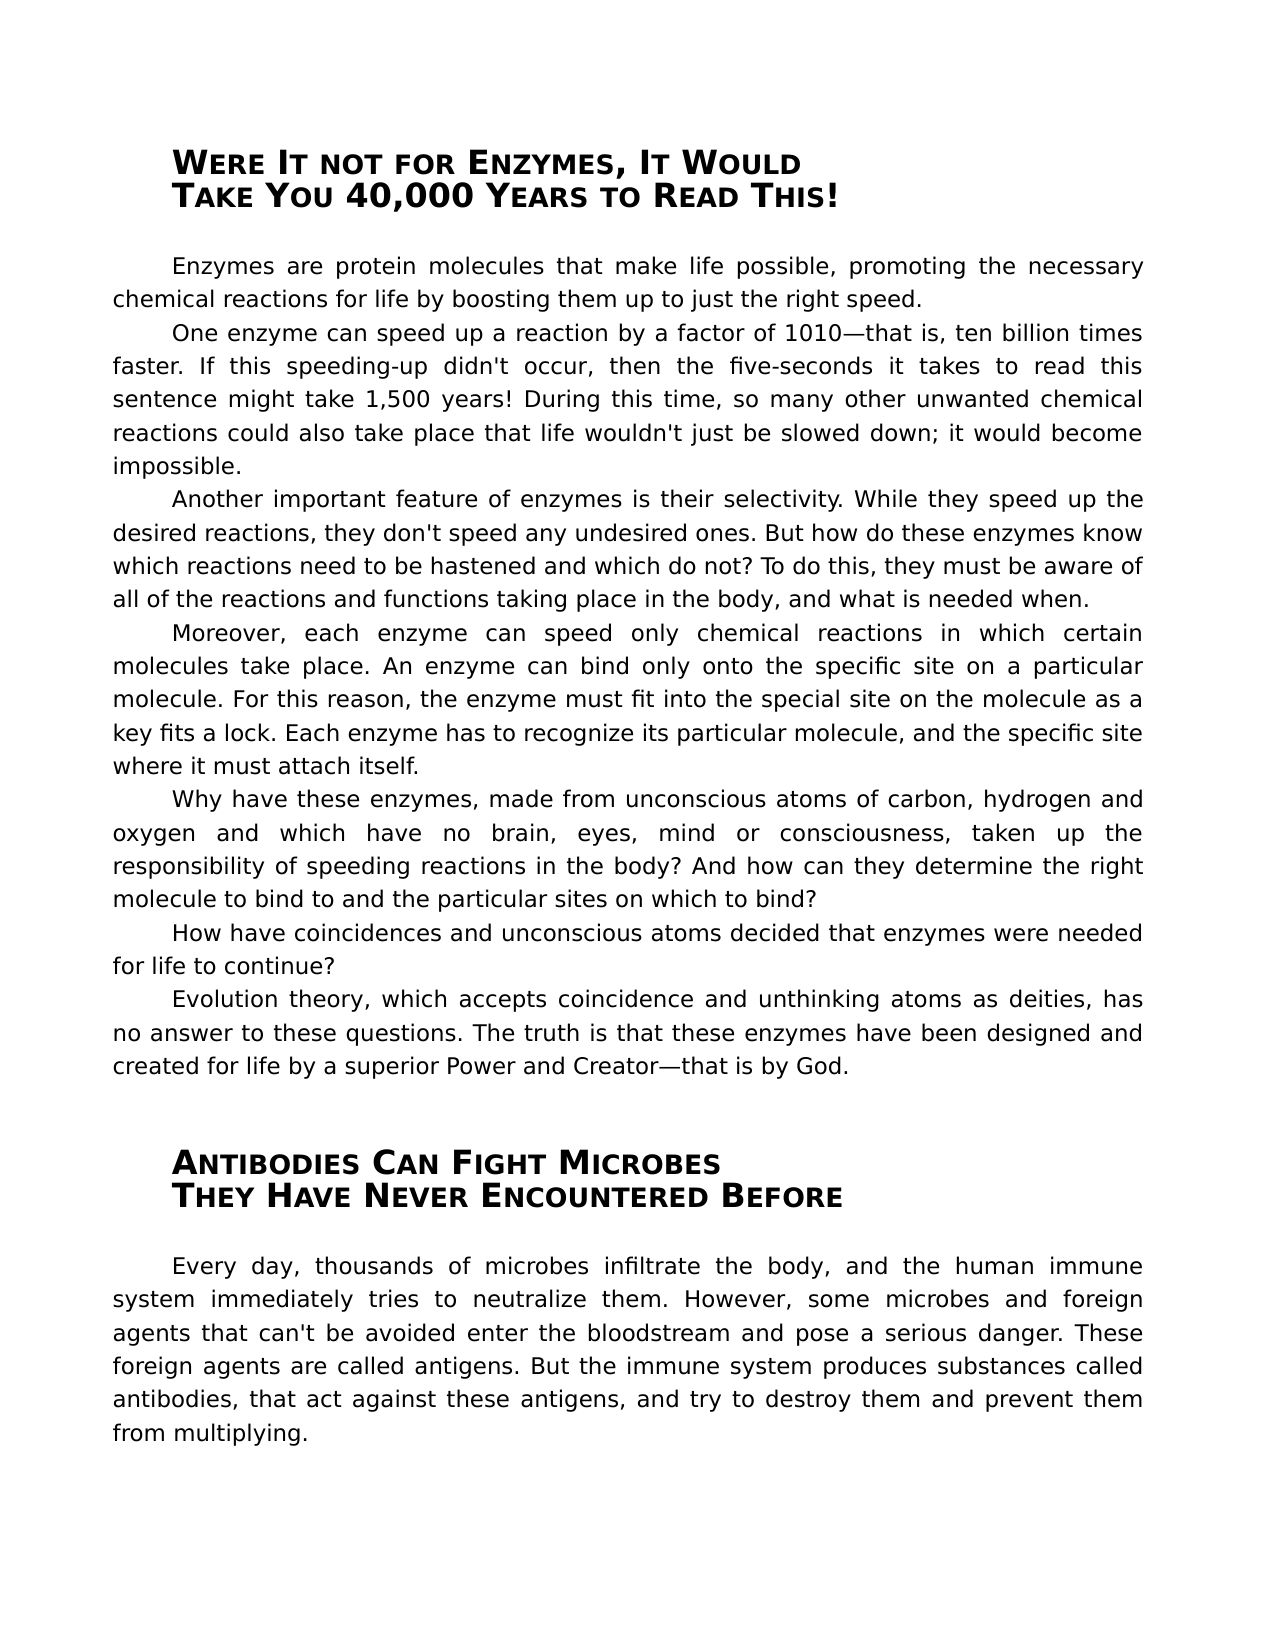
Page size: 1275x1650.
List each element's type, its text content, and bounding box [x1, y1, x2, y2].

text Antibodies Can Fight Microbes [112, 1148, 1145, 1181]
text Why have these enzymes, made from unconscious atoms of carbon, hydrogen and oxygen and which have no brain, eyes, mind or consciousness, taken up the responsibility of speeding reactions in the body? And how can they determine the right molecule to bind to and the particular sites on which to bind? [112, 781, 1145, 914]
text Another important feature of enzymes is their selectivity. While they speed up the desired reactions, they don't speed any undesired ones. But how do these enzymes know which reactions need to be hastened and which do not? To do this, they must be aware of all of the reactions and functions taking place in the body, and what is needed when. [112, 481, 1145, 614]
text Evolution theory, which accepts coincidence and unthinking atoms as deities, has no answer to these questions. The truth is that these enzymes have been designed and created for life by a superior Power and Creator—that is by God. [112, 981, 1145, 1081]
text How have coincidences and unconscious atoms decided that enzymes were needed for life to continue? [112, 914, 1145, 981]
text One enzyme can speed up a reaction by a factor of 1010—that is, ten billion times faster. If this speeding-up didn't occur, then the five-seconds it takes to read this sentence might take 1,500 years! During this time, so many other unwanted chemical reactions could also take place that life wouldn't just be slowed down; it would become impossible. [112, 314, 1145, 481]
text Take You 40,000 Years to Read This! [112, 181, 1145, 214]
text Were It not for Enzymes, It Would [112, 148, 1145, 181]
text Every day, thousands of microbes infiltrate the body, and the human immune system immediately tries to neutralize them. However, some microbes and foreign agents that can't be avoided enter the bloodstream and pose a serious danger. These foreign agents are called antigens. But the immune system produces substances called antibodies, that act against these antigens, and try to destroy them and prevent them from multiplying. [112, 1248, 1145, 1448]
text Enzymes are protein molecules that make life possible, promoting the necessary chemical reactions for life by boosting them up to just the right speed. [112, 248, 1145, 314]
text Moreover, each enzyme can speed only chemical reactions in which certain molecules take place. An enzyme can bind only onto the specific site on a particular molecule. For this reason, the enzyme must fit into the special site on the molecule as a key fits a lock. Each enzyme has to recognize its particular molecule, and the specific site where it must attach itself. [112, 614, 1145, 781]
text They Have Never Encountered Before [112, 1181, 1145, 1214]
